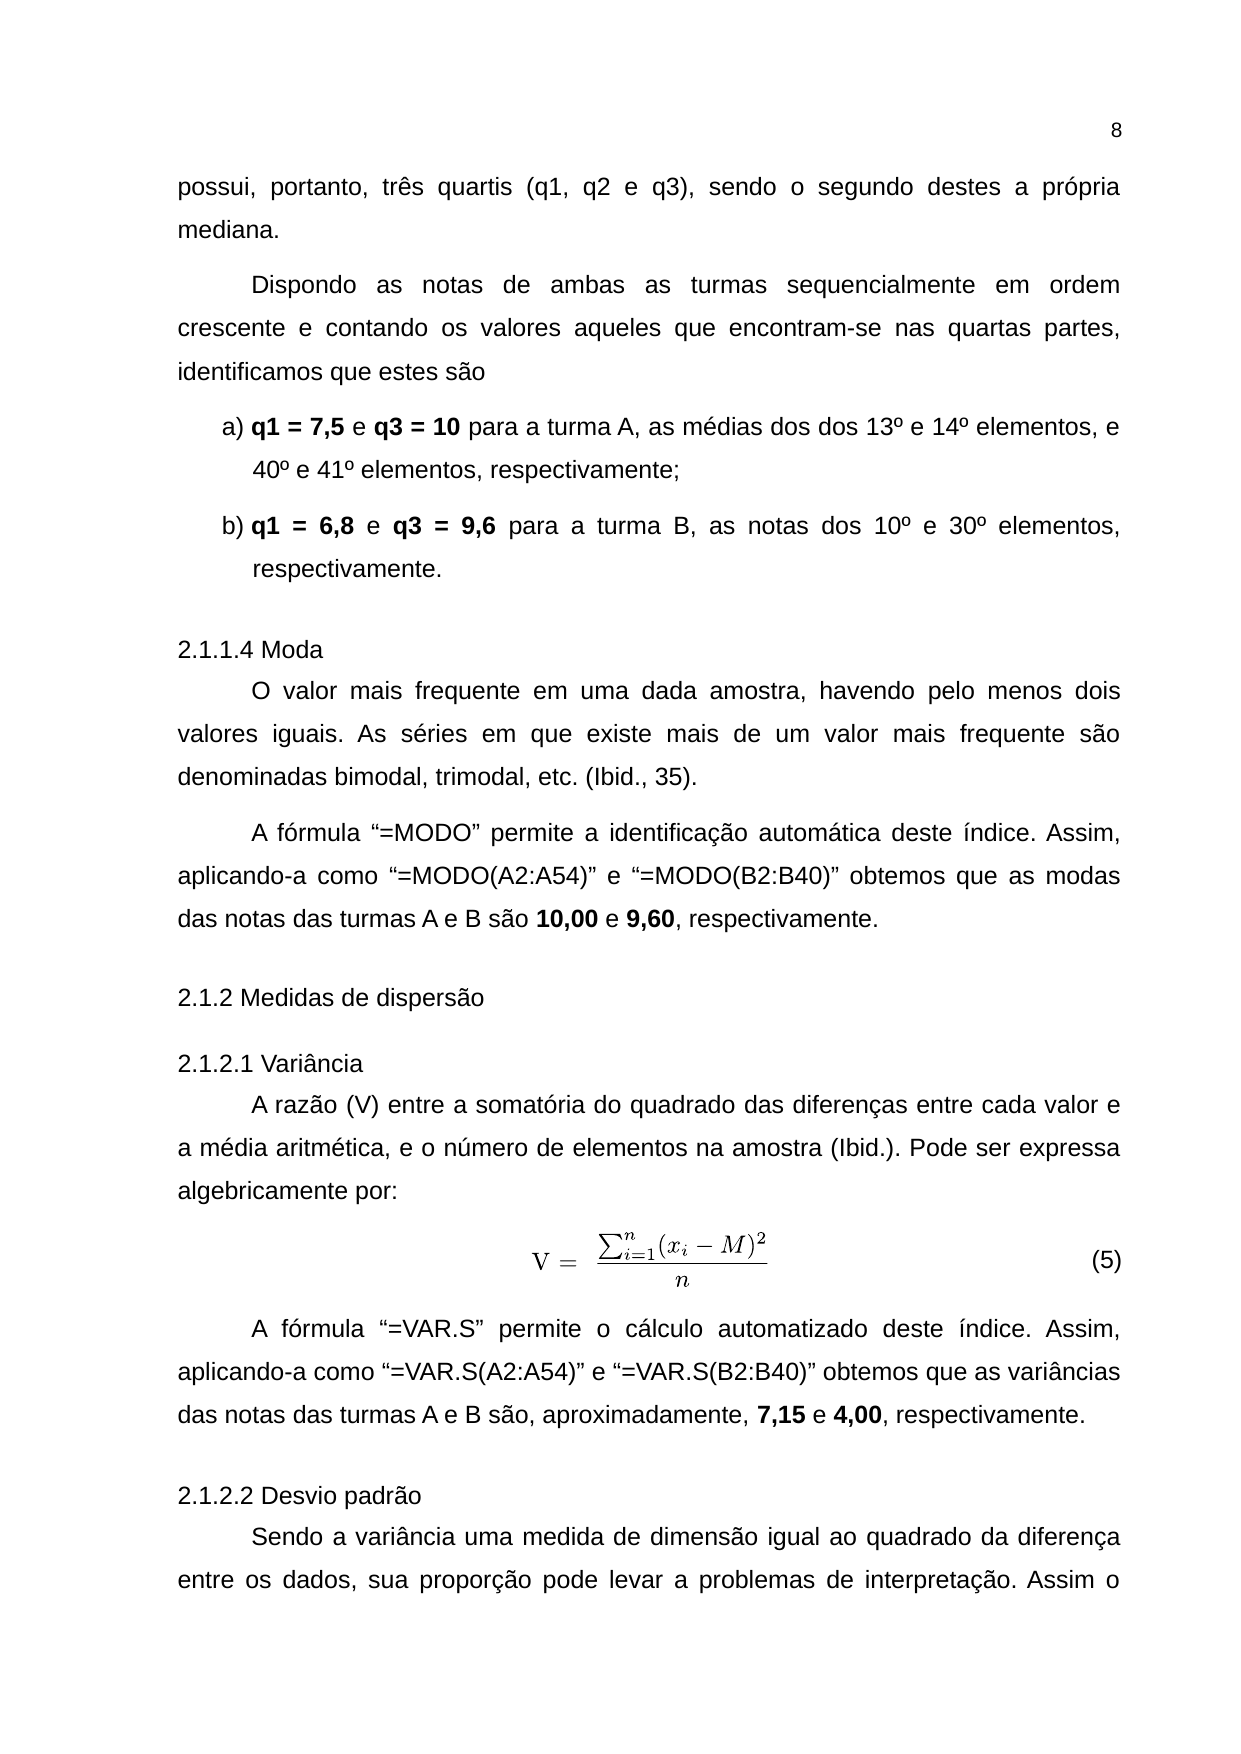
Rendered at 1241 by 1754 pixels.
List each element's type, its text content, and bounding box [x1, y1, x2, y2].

text Dispondo as notas de ambas as turmas sequencialmente em ordem crescente e contando os valores aqueles que encontram-se nas quartas partes, identificamos que estes são [177, 270, 1122, 385]
text A fórmula “=MODO” permite a identificação automática deste índice. Assim, aplicando-a como “=MODO(A2:A54)” e “=MODO(B2:B40)” obtemos que as modas das notas das turmas A e B são 10,00 e 9,60, respectivamente. [177, 818, 1122, 933]
list q1 = 7,5 e q3 = 10 para a turma A, as médias dos dos 13º e 14º elementos, e 40º e 41º elementos, respectivamente; [215, 412, 1122, 484]
text possui, portanto, três quartis (q1, q2 e q3), sendo o segundo destes a própria mediana. [177, 172, 1122, 243]
subtitle Medidas de dispersão [177, 983, 1122, 1012]
text Sendo a variância uma medida de dimensão igual ao quadrado da diferença entre os dados, sua proporção pode levar a problemas de interpretação. Assim o [177, 1522, 1122, 1594]
text [177, 1232, 676, 1287]
text O valor mais frequente em uma dada amostra, havendo pelo menos dois valores iguais. As séries em que existe mais de um valor mais frequente são denominadas bimodal, trimodal, etc. (Ibid., 35). [177, 676, 1122, 791]
subtitle Desvio padrão [177, 1481, 1122, 1509]
list q1 = 6,8 e q3 = 9,6 para a turma B, as notas dos 10º e 30º elementos, respectivamente. [215, 511, 1122, 583]
subtitle Variância [177, 1049, 1122, 1078]
text A fórmula “=VAR.S” permite o cálculo automatizado deste índice. Assim, aplicando-a como “=VAR.S(A2:A54)” e “=VAR.S(B2:B40)” obtemos que as variâncias das notas das turmas A e B são, aproximadamente, 7,15 e 4,00, respectivamente. [177, 1314, 1122, 1429]
text (5) [688, 1232, 1122, 1287]
text A razão (V) entre a somatória do quadrado das diferenças entre cada valor e a média aritmética, e o número de elementos na amostra (Ibid.). Pode ser expressa algebricamente por: [177, 1090, 1122, 1205]
subtitle Moda [177, 635, 1122, 663]
